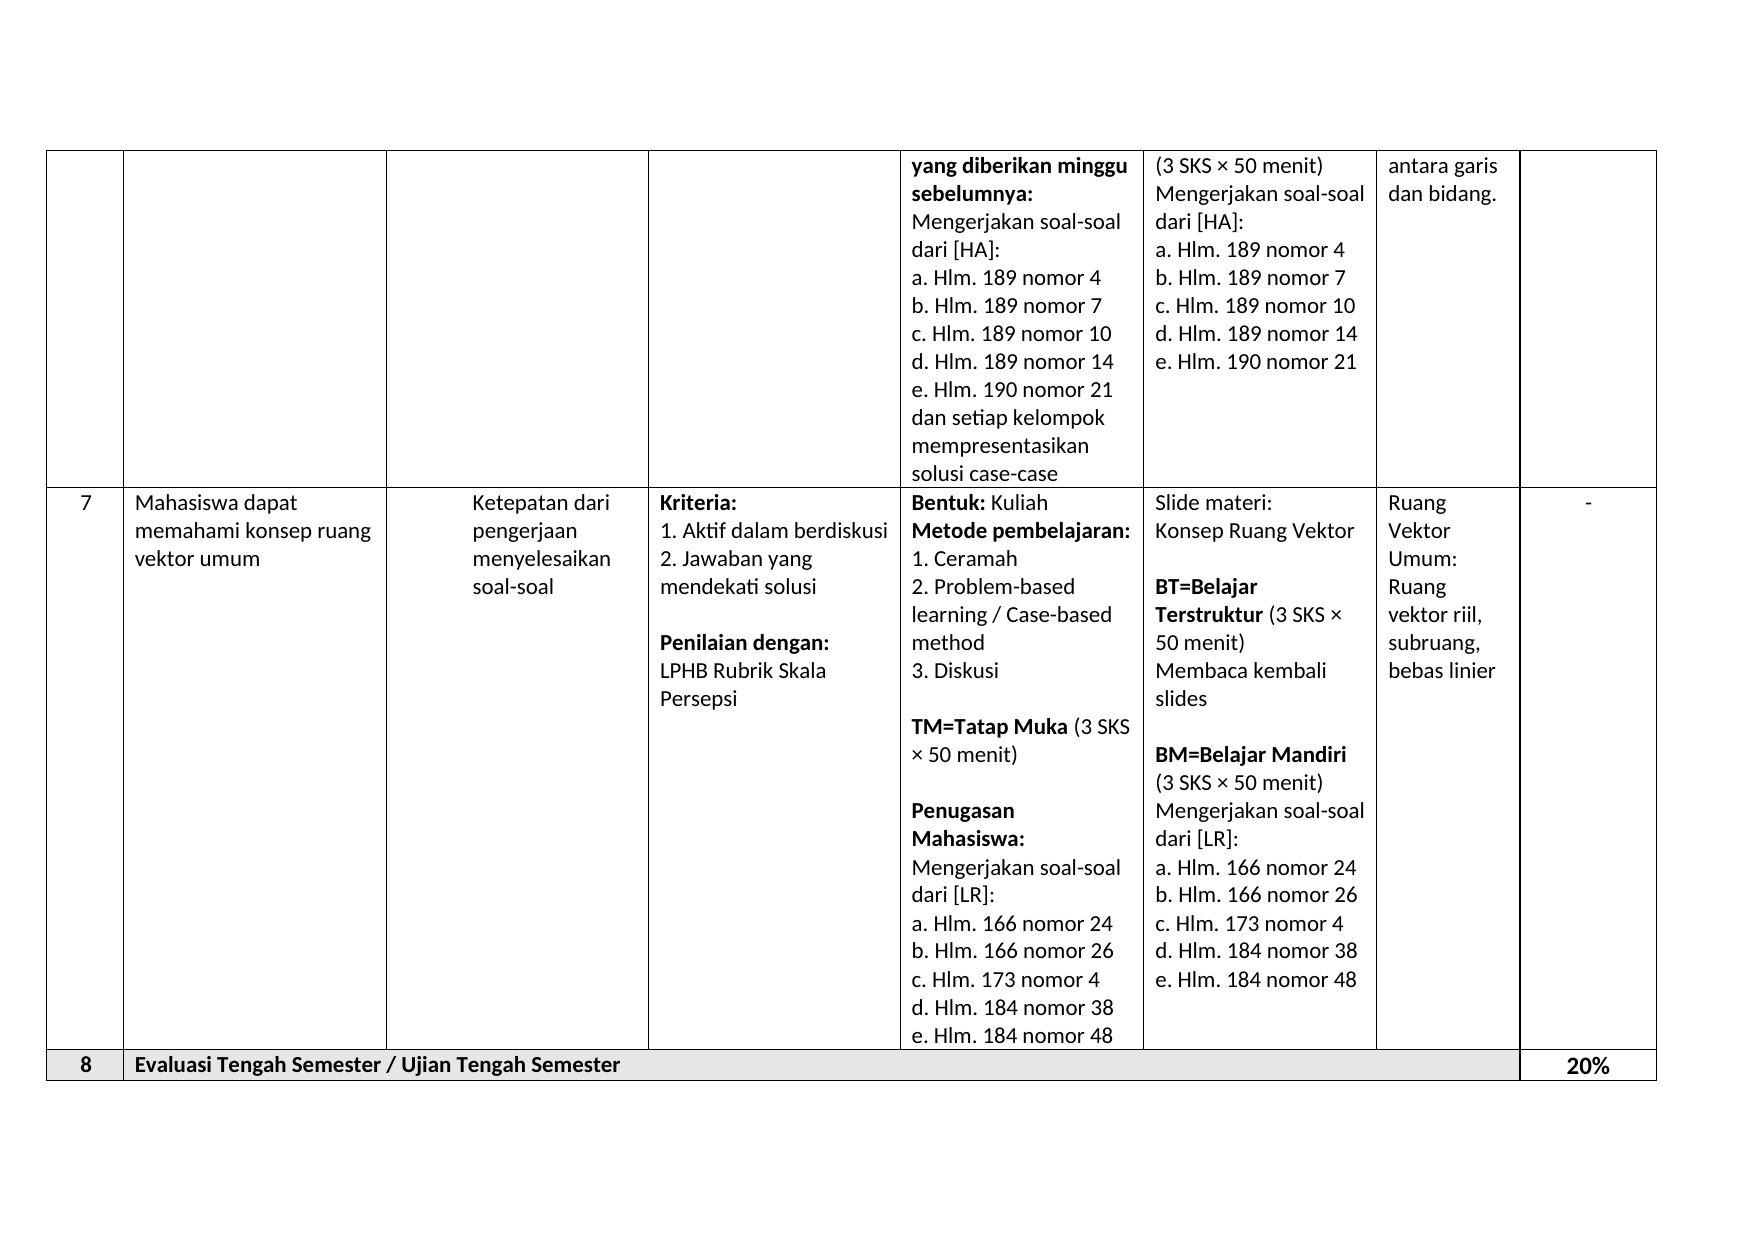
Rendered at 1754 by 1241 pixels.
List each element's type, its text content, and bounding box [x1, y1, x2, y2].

table_cell (3 SKS × 50 menit) Mengerjakan soal-soal dari [HA]: a. Hlm. 189 nomor 4 b. Hlm. 189 nomor 7 c. Hlm. 189 nomor 10 d. Hlm. 189 nomor 14 e. Hlm. 190 nomor 21 [1144, 151, 1376, 487]
table_cell [124, 151, 386, 487]
table_cell Evaluasi Tengah Semester / Ujian Tengah Semester [124, 1050, 1519, 1080]
table_cell Ketepatan dari pengerjaan menyelesaikan soal-soal [387, 488, 648, 1049]
table_cell Bentuk: Kuliah Metode pembelajaran: 1. Ceramah 2. Problem-based learning / Case-based method 3. Diskusi TM=Tatap Muka (3 SKS × 50 menit) Penugasan Mahasiswa: Mengerjakan soal-soal dari [LR]: a. Hlm. 166 nomor 24 b. Hlm. 166 nomor 26 c. Hlm. 173 nomor 4 d. Hlm. 184 nomor 38 e. Hlm. 184 nomor 48 [901, 488, 1143, 1049]
table_cell Kriteria: 1. Aktif dalam berdiskusi 2. Jawaban yang mendekati solusi Penilaian dengan: LPHB Rubrik Skala Persepsi [649, 488, 900, 1049]
table_cell [1521, 151, 1656, 487]
table_cell Ruang Vektor Umum: Ruang vektor riil, subruang, bebas linier [1377, 488, 1519, 1049]
table_cell antara garis dan bidang. [1377, 151, 1519, 487]
table_cell [387, 151, 648, 487]
table_cell Mahasiswa dapat memahami konsep ruang vektor umum [124, 488, 386, 1049]
table_cell 20% [1521, 1050, 1656, 1080]
table_cell [649, 151, 900, 487]
table_cell [47, 151, 123, 487]
table_cell - [1521, 488, 1656, 1049]
table_cell Slide materi: Konsep Ruang Vektor BT=Belajar Terstruktur (3 SKS × 50 menit) Membaca kembali slides BM=Belajar Mandiri (3 SKS × 50 menit) Mengerjakan soal-soal dari [LR]: a. Hlm. 166 nomor 24 b. Hlm. 166 nomor 26 c. Hlm. 173 nomor 4 d. Hlm. 184 nomor 38 e. Hlm. 184 nomor 48 [1144, 488, 1376, 1049]
table_cell 7 [47, 488, 123, 1049]
table_cell yang diberikan minggu sebelumnya: Mengerjakan soal-soal dari [HA]: a. Hlm. 189 nomor 4 b. Hlm. 189 nomor 7 c. Hlm. 189 nomor 10 d. Hlm. 189 nomor 14 e. Hlm. 190 nomor 21 dan setiap kelompok mempresentasikan solusi case-case [901, 151, 1143, 487]
table_cell 8 [47, 1050, 123, 1080]
